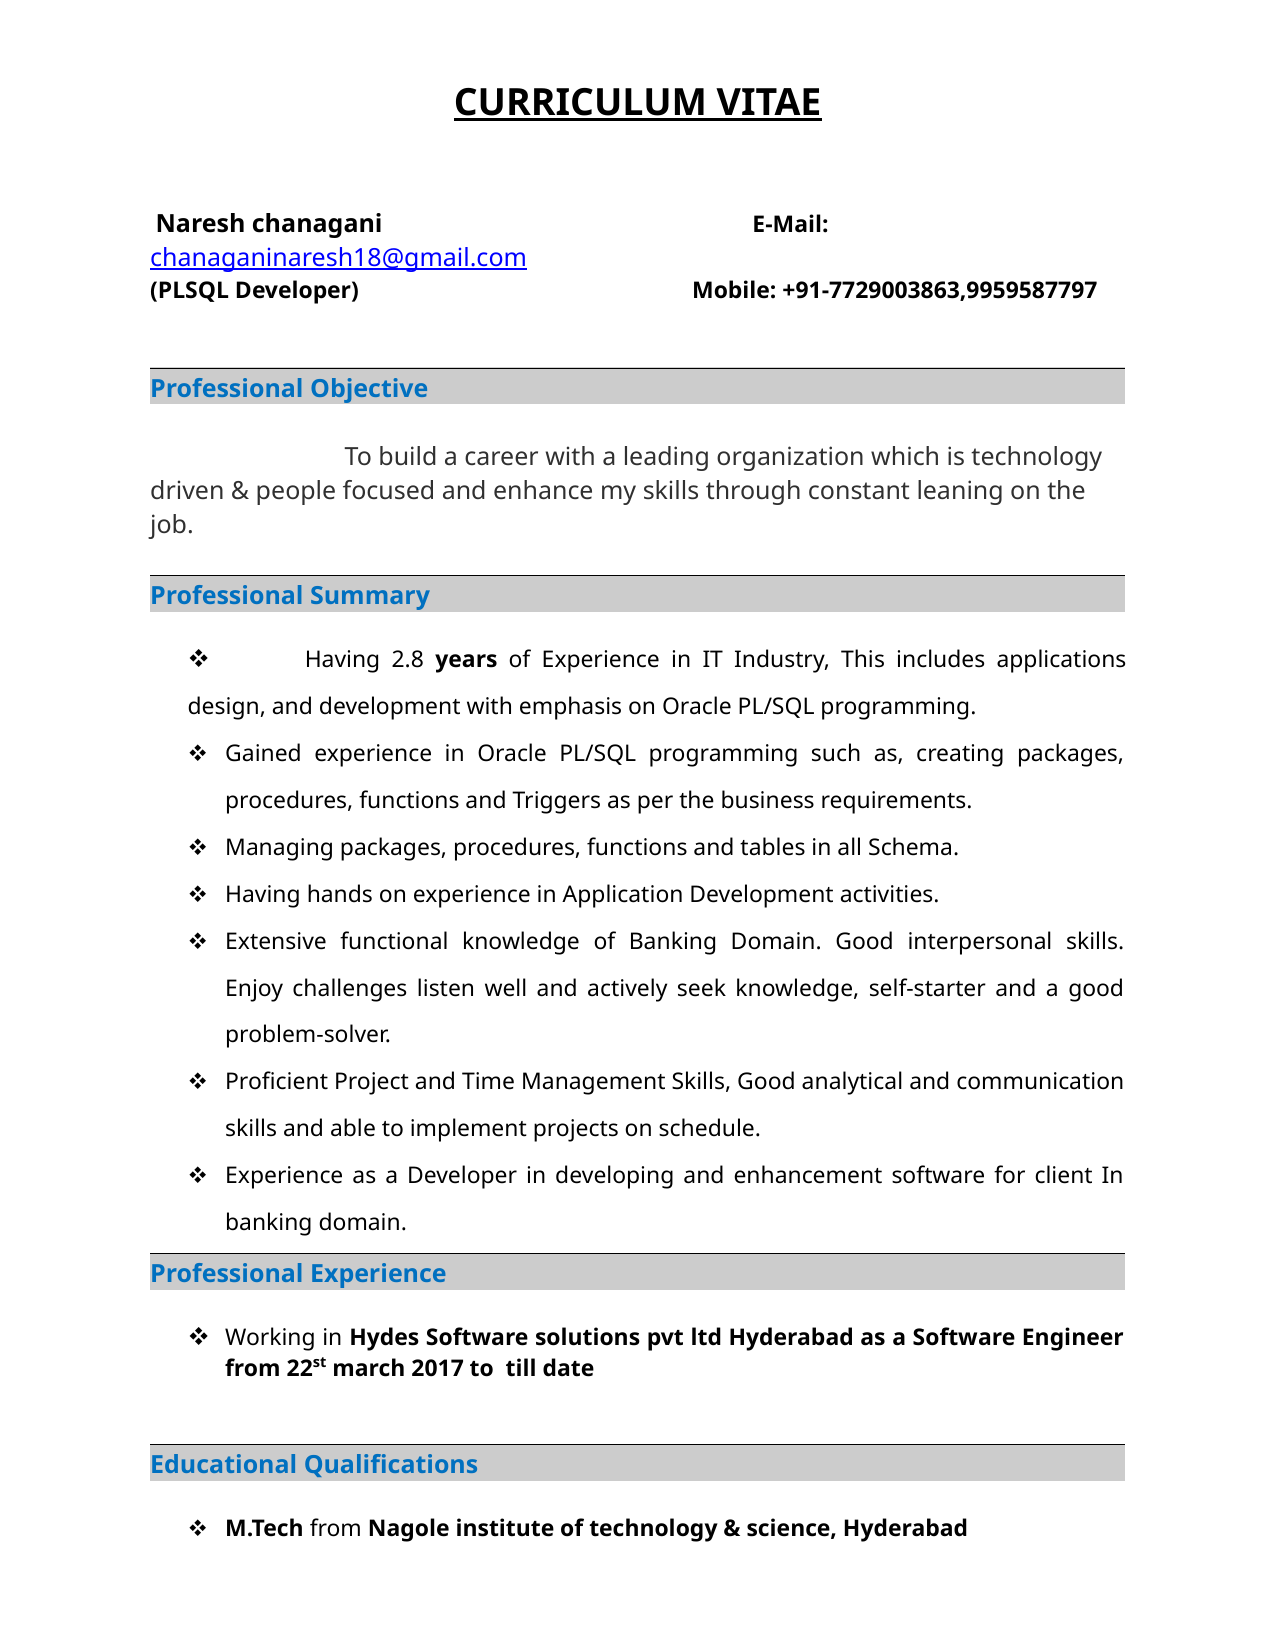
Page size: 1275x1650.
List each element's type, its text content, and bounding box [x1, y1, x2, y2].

text (PLSQL Developer) Mobile: +91-7729003863,9959587797 [150, 274, 1125, 305]
list Having 2.8 years of Experience in IT Industry, This includes applications design, and development with emphasis on Oracle PL/SQL programming. [187, 643, 1127, 721]
list M.Tech from Nagole institute of technology & science, Hyderabad [187, 1512, 1125, 1543]
text Professional Summary [150, 576, 1125, 612]
list Working in Hydes Software solutions pvt ltd Hyderabad as a Software Engineer from 22st march 2017 to till date [187, 1321, 1125, 1384]
text Professional Experience [150, 1254, 1125, 1290]
text CURRICULUM VITAE [150, 75, 1125, 126]
list Proficient Project and Time Management Skills, Good analytical and communication skills and able to implement projects on schedule. [187, 1065, 1125, 1143]
text Professional Objective [150, 369, 1125, 404]
text Naresh chanagani E-Mail: chanaganinaresh18@gmail.com [150, 206, 1125, 274]
text To build a career with a leading organization which is technology driven & people focused and enhance my skills through constant leaning on the job. [150, 439, 1125, 541]
text Educational Qualifications [150, 1445, 1125, 1481]
list Extensive functional knowledge of Banking Domain. Good interpersonal skills. Enjoy challenges listen well and actively seek knowledge, self-starter and a good problem-solver. [187, 924, 1125, 1049]
list Experience as a Developer in developing and enhancement software for client In banking domain. [187, 1159, 1125, 1237]
list Gained experience in Oracle PL/SQL programming such as, creating packages, procedures, functions and Triggers as per the business requirements. [187, 737, 1125, 815]
list Having hands on experience in Application Development activities. [187, 878, 1125, 909]
list Managing packages, procedures, functions and tables in all Schema. [187, 831, 1125, 862]
